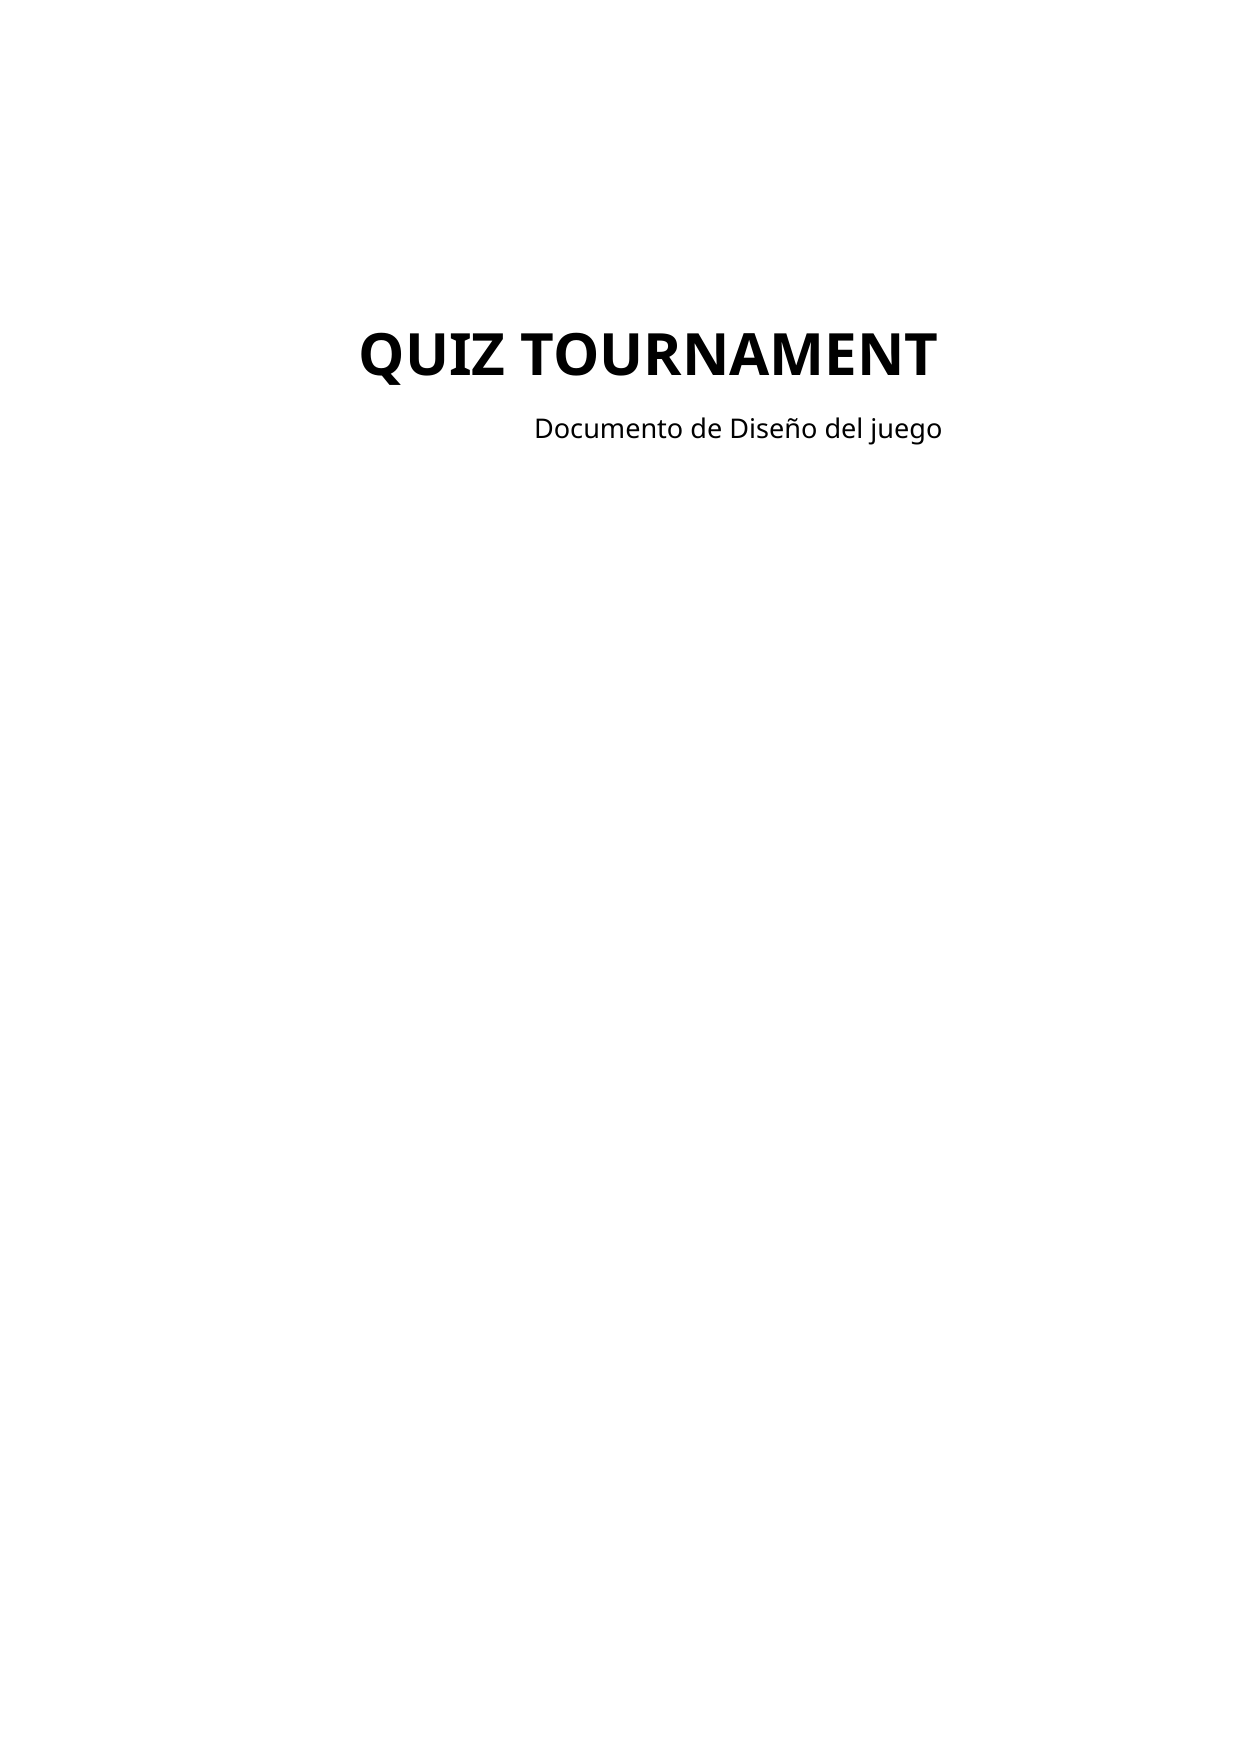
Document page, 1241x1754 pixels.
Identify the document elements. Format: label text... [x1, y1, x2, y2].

text Documento de Diseño del juego [118, 405, 1122, 448]
title QUIZ TOURNAMENT [118, 313, 1122, 393]
